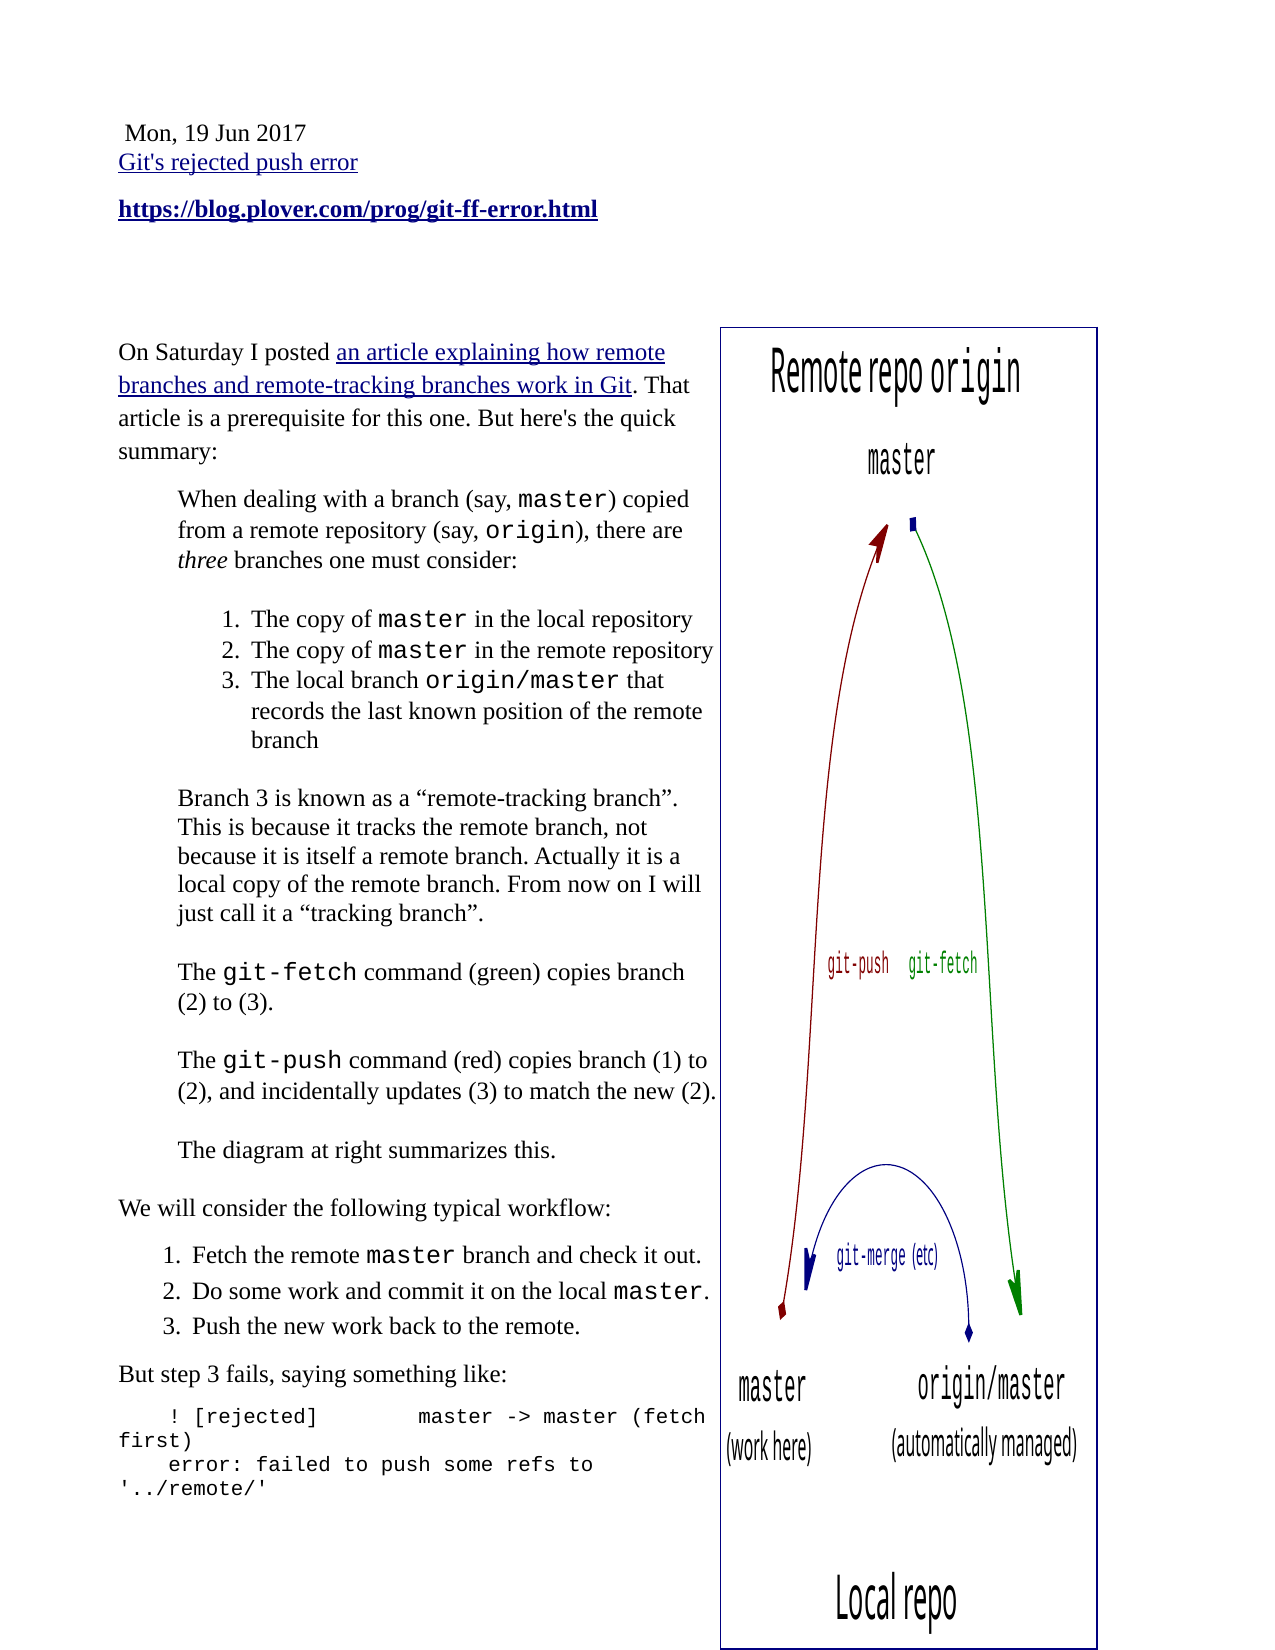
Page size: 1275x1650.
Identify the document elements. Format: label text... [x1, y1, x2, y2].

text Branch 3 is known as a “remote-tracking branch”. This is because it tracks the remote branch, not because it is itself a remote branch. Actually it is a local copy of the remote branch. From now on I will just call it a “tracking branch”. [177, 783, 720, 927]
text [721, 1046, 808, 1105]
text [721, 783, 826, 927]
list Fetch the remote master branch and check it out. [813, 1241, 962, 1271]
text The git-fetch command (green) copies branch (2) to (3). [177, 957, 720, 1016]
list [785, 1276, 967, 1307]
list Fetch the remote master branch and check it out. [1098, 1241, 1157, 1271]
list Push the new work back to the remote. [162, 1311, 720, 1340]
list [1021, 1276, 1096, 1307]
text [721, 1193, 797, 1222]
text When dealing with a branch (say, master) copied from a remote repository (say, origin), there are three branches one must consider: [177, 484, 720, 574]
list [944, 604, 1096, 635]
list Do some work and commit it on the local master. [162, 1276, 720, 1307]
text [994, 1046, 1096, 1105]
text Mon, 19 Jun 2017 [118, 118, 1157, 147]
text [802, 1135, 1000, 1163]
text On Saturday I posted an article explaining how remote branches and remote-tracking branches work in Git. That article is a prerequisite for this one. But here's the quick summary: [721, 337, 1096, 465]
list [969, 1311, 1096, 1340]
text [721, 1135, 802, 1163]
list [721, 635, 850, 666]
text [807, 1046, 996, 1105]
text error: failed to push some refs to '../remote/' [118, 1454, 720, 1501]
list Fetch the remote master branch and check it out. [1011, 1241, 1096, 1271]
text https://blog.plover.com/prog/git-ff-error.html [118, 194, 1157, 223]
text But step 3 fails, saying something like: [1098, 1359, 1157, 1388]
text On Saturday I posted an article explaining how remote branches and remote-tracking branches work in Git. That article is a prerequisite for this one. But here's the quick summary: [1098, 337, 1157, 465]
text [796, 1193, 838, 1222]
text [721, 1454, 1096, 1501]
text ! [rejected] master -> master (fetch first) [721, 1407, 1096, 1454]
text The git-fetch command (green) copies branch (2) to (3). [812, 957, 990, 1016]
text [825, 1193, 947, 1222]
list [721, 1311, 968, 1340]
list The local branch origin/master that records the last known position of the remote branch [221, 666, 720, 754]
text We will consider the following typical workflow: [118, 1193, 720, 1222]
list [721, 666, 843, 754]
list [1098, 1276, 1157, 1307]
list Fetch the remote master branch and check it out. [721, 1241, 791, 1271]
text The diagram at right summarizes this. [177, 1135, 720, 1163]
list [1098, 1311, 1157, 1340]
text The git-fetch command (green) copies branch (2) to (3). [989, 957, 1096, 1016]
list [966, 1276, 1016, 1307]
text [1098, 1193, 1157, 1222]
text The git-fetch command (green) copies branch (2) to (3). [721, 957, 813, 1016]
text [721, 484, 1096, 574]
list [846, 635, 956, 666]
text [935, 1193, 1006, 1222]
text [1001, 1135, 1096, 1163]
list [852, 604, 949, 635]
list [959, 666, 1096, 754]
text ! [rejected] master -> master (fetch first) [118, 1407, 720, 1454]
list [721, 604, 857, 635]
text Git's rejected push error [118, 147, 1157, 176]
text But step 3 fails, saying something like: [721, 1359, 1096, 1388]
text The git-push command (red) copies branch (1) to (2), and incidentally updates (3) to match the new (2). [177, 1046, 720, 1105]
list [721, 1276, 786, 1307]
text But step 3 fails, saying something like: [118, 1359, 720, 1388]
text [976, 783, 1096, 927]
list Fetch the remote master branch and check it out. [162, 1241, 720, 1271]
list [952, 635, 1096, 666]
list The copy of master in the remote repository [221, 635, 720, 666]
text On Saturday I posted an article explaining how remote branches and remote-tracking branches work in Git. That article is a prerequisite for this one. But here's the quick summary: [118, 337, 720, 465]
list [832, 666, 970, 754]
list Fetch the remote master branch and check it out. [958, 1241, 1012, 1271]
text [1098, 1454, 1157, 1501]
list The copy of master in the local repository [221, 604, 720, 635]
text [1006, 1193, 1096, 1222]
text [818, 783, 985, 927]
text ! [rejected] master -> master (fetch first) [1098, 1407, 1157, 1454]
